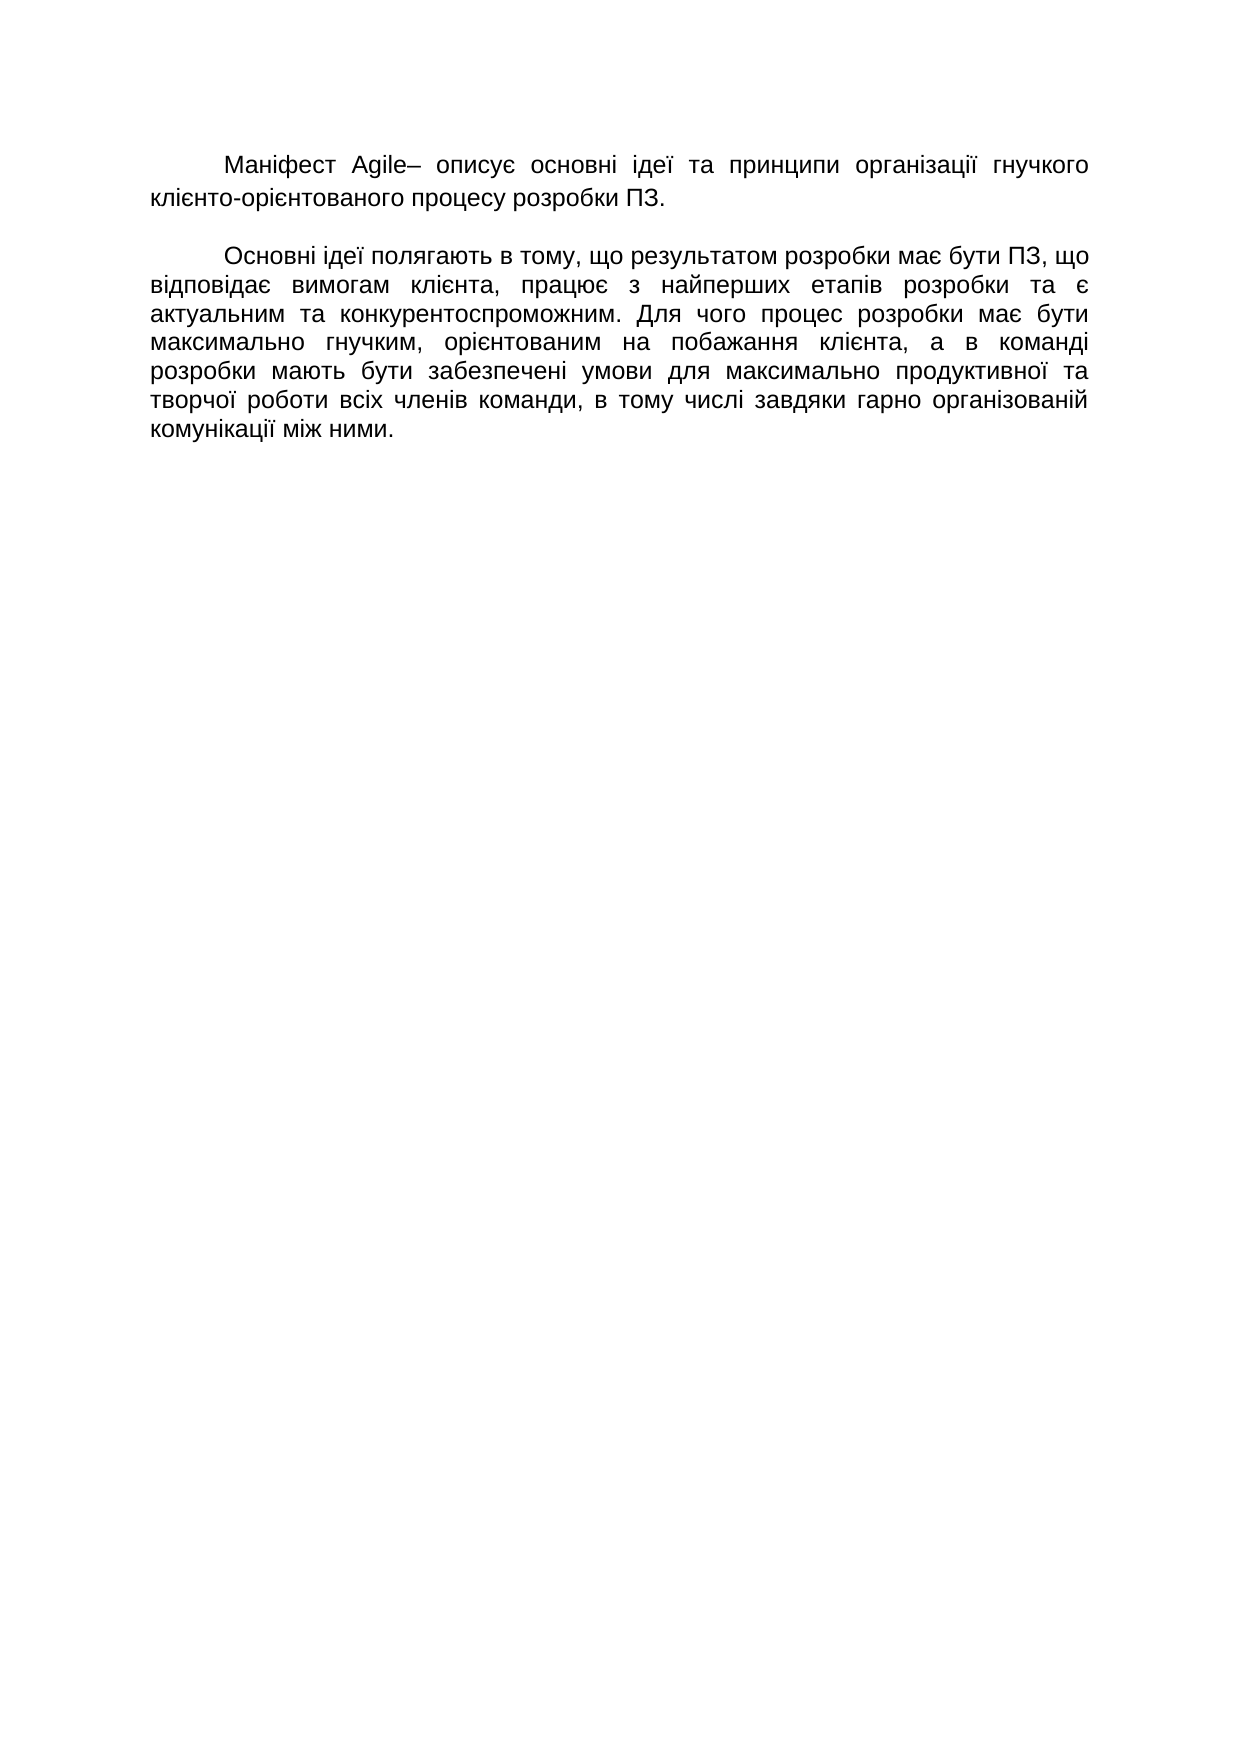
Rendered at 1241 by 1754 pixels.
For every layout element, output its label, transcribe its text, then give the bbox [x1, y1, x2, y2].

text Основні ідеї полягають в тому, що результатом розробки має бути ПЗ, що відповідає вимогам клієнта, працює з найперших етапів розробки та є актуальним та конкурентоспроможним. Для чого процес розробки має бути максимально гнучким, орієнтованим на побажання клієнта, а в команді розробки мають бути забезпечені умови для максимально продуктивної та творчої роботи всіх членів команди, в тому числі завдяки гарно організованій комунікації між ними. [150, 241, 1090, 442]
text Маніфест Agile– описує основні ідеї та принципи організації гнучкого клієнто-орієнтованого процесу розробки ПЗ. [150, 150, 1090, 212]
